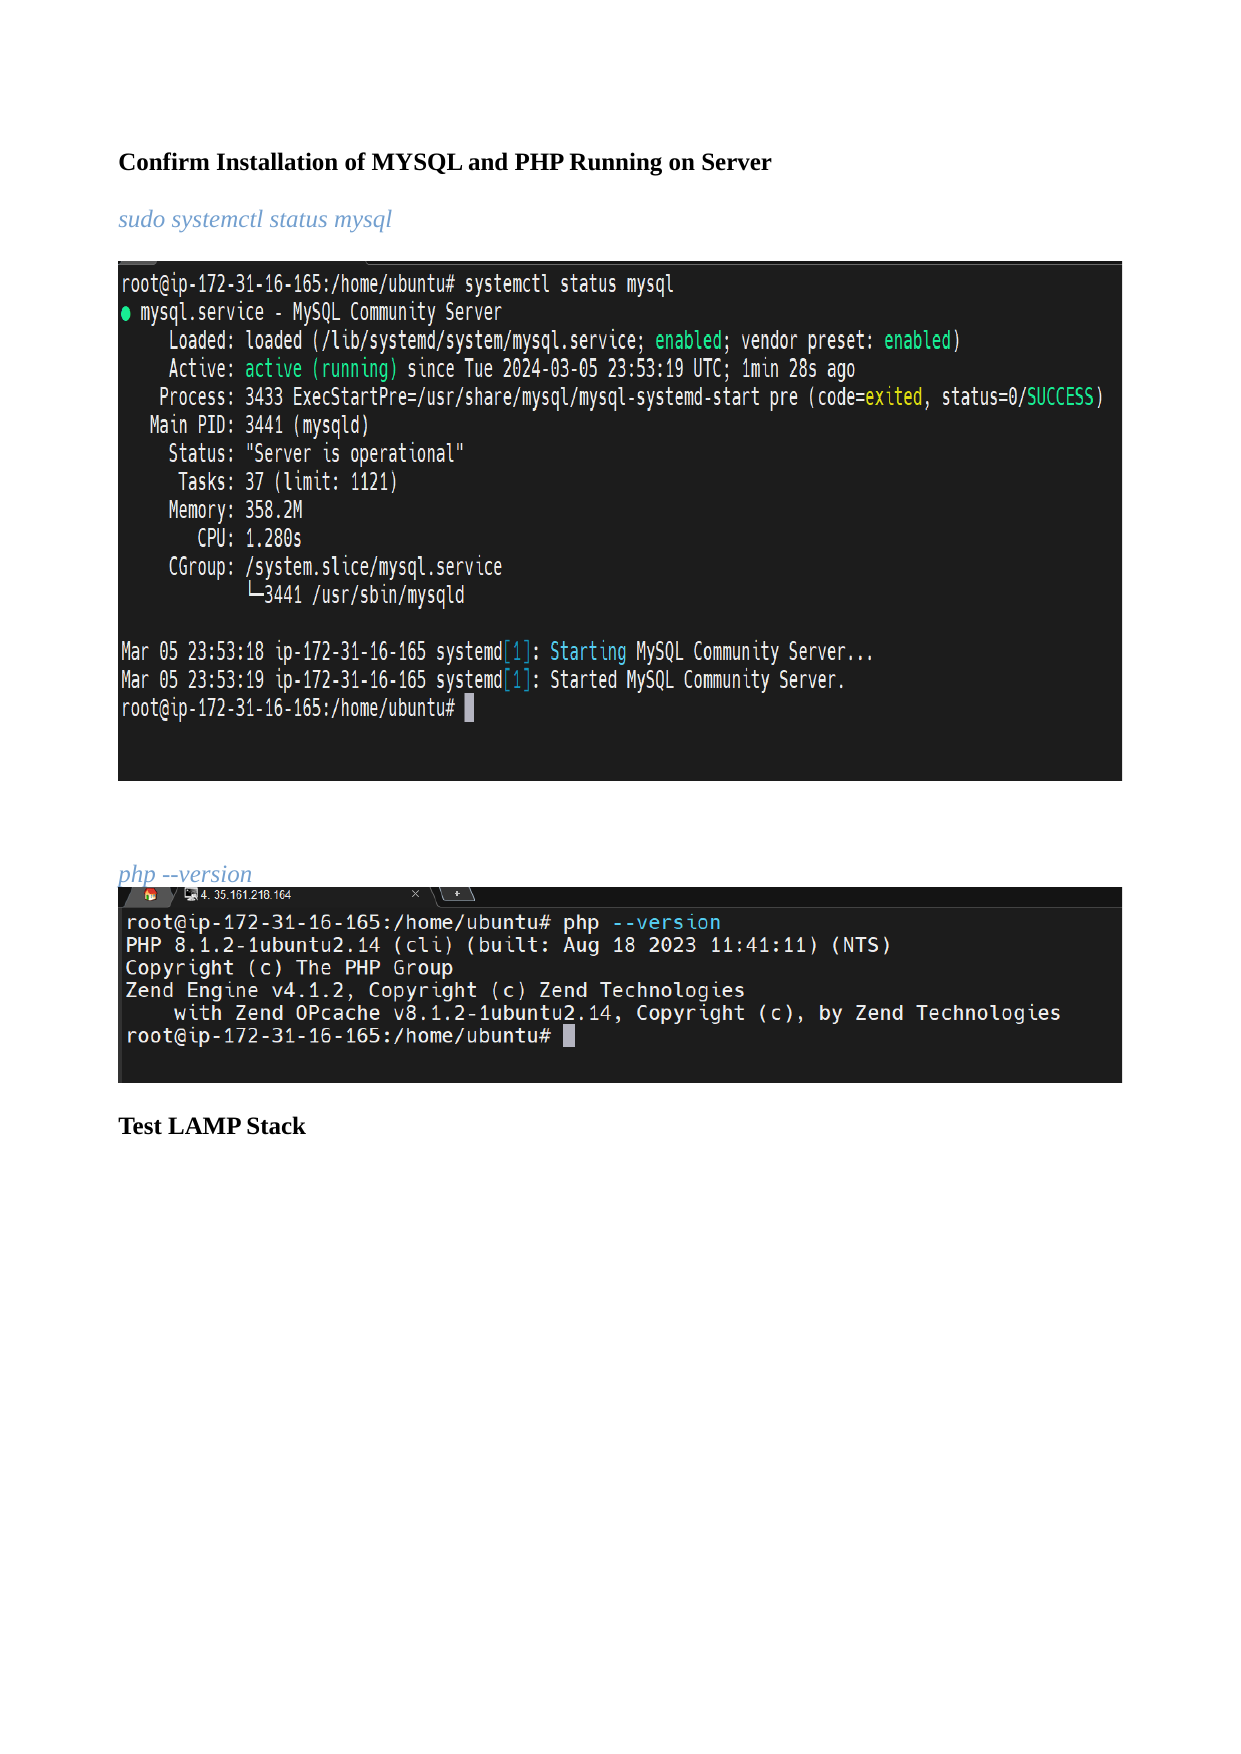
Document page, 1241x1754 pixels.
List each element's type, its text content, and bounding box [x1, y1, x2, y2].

text Test LAMP Stack [118, 1083, 1122, 1140]
picture [118, 887, 1123, 1083]
picture [118, 261, 1123, 781]
text Confirm Installation of MYSQL and PHP Running on Server sudo systemctl status mysql [118, 118, 1122, 261]
text php --version [118, 781, 1122, 887]
